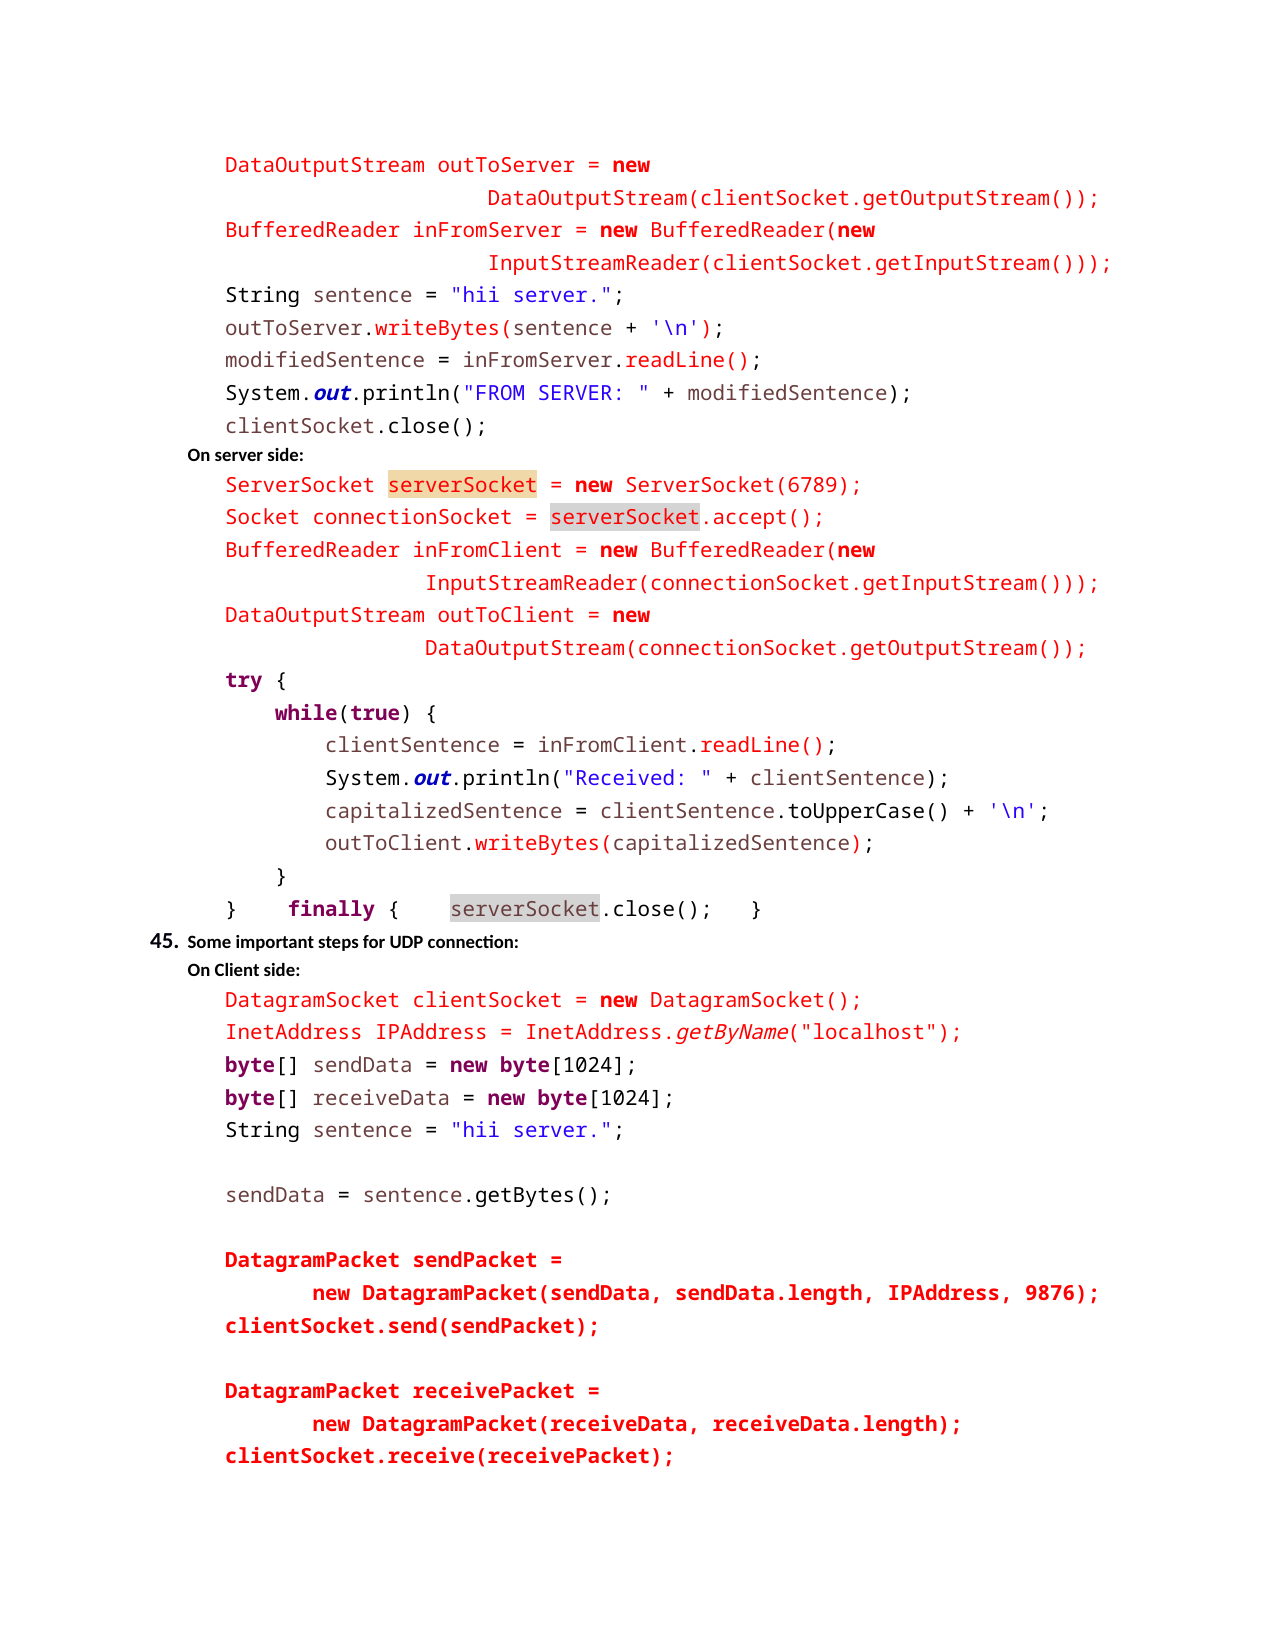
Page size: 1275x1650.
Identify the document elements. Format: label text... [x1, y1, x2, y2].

list On Client side: [150, 958, 1125, 981]
list outToServer.writeBytes(sentence + '\n'); [150, 313, 1125, 341]
list InputStreamReader(clientSocket.getInputStream())); [150, 248, 1125, 276]
list clientSocket.receive(receivePacket); [150, 1441, 1125, 1470]
list BufferedReader inFromClient = new BufferedReader(new [150, 535, 1125, 563]
list String sentence = "hii server."; [150, 280, 1125, 309]
list modifiedSentence = inFromServer.readLine(); [150, 346, 1125, 374]
list while(true) { [150, 698, 1125, 726]
list String sentence = "hii server."; [150, 1115, 1125, 1144]
list InetAddress IPAddress = InetAddress.getByName("localhost"); [150, 1017, 1125, 1046]
list System.out.println("Received: " + clientSentence); [150, 763, 1125, 792]
list capitalizedSentence = clientSentence.toUpperCase() + '\n'; [150, 796, 1125, 824]
list clientSocket.send(sendPacket); [150, 1311, 1125, 1339]
list On server side: [150, 443, 1125, 466]
list DataOutputStream(connectionSocket.getOutputStream()); [150, 633, 1125, 661]
list DataOutputStream outToClient = new [150, 600, 1125, 629]
list ServerSocket serverSocket = new ServerSocket(6789); [150, 470, 1125, 498]
list DatagramSocket clientSocket = new DatagramSocket(); [150, 985, 1125, 1013]
list System.out.println("FROM SERVER: " + modifiedSentence); [150, 378, 1125, 407]
list DatagramPacket receivePacket = [150, 1376, 1125, 1404]
list BufferedReader inFromServer = new BufferedReader(new [150, 215, 1125, 244]
list } finally { serverSocket.close(); } [150, 894, 1125, 922]
list byte[] sendData = new byte[1024]; [150, 1050, 1125, 1078]
list Socket connectionSocket = serverSocket.accept(); [150, 502, 1125, 531]
list new DatagramPacket(receiveData, receiveData.length); [150, 1409, 1125, 1437]
list } [150, 861, 1125, 889]
list try { [150, 665, 1125, 694]
list clientSentence = inFromClient.readLine(); [150, 731, 1125, 759]
list sendData = sentence.getBytes(); [150, 1180, 1125, 1209]
list byte[] receiveData = new byte[1024]; [150, 1083, 1125, 1111]
list outToClient.writeBytes(capitalizedSentence); [150, 828, 1125, 857]
list clientSocket.close(); [150, 411, 1125, 439]
list DataOutputStream outToServer = new [150, 150, 1125, 178]
list InputStreamReader(connectionSocket.getInputStream())); [150, 568, 1125, 596]
list Some important steps for UDP connection: [150, 926, 1125, 954]
list new DatagramPacket(sendData, sendData.length, IPAddress, 9876); [150, 1278, 1125, 1307]
list DatagramPacket sendPacket = [150, 1246, 1125, 1274]
list DataOutputStream(clientSocket.getOutputStream()); [150, 183, 1125, 211]
